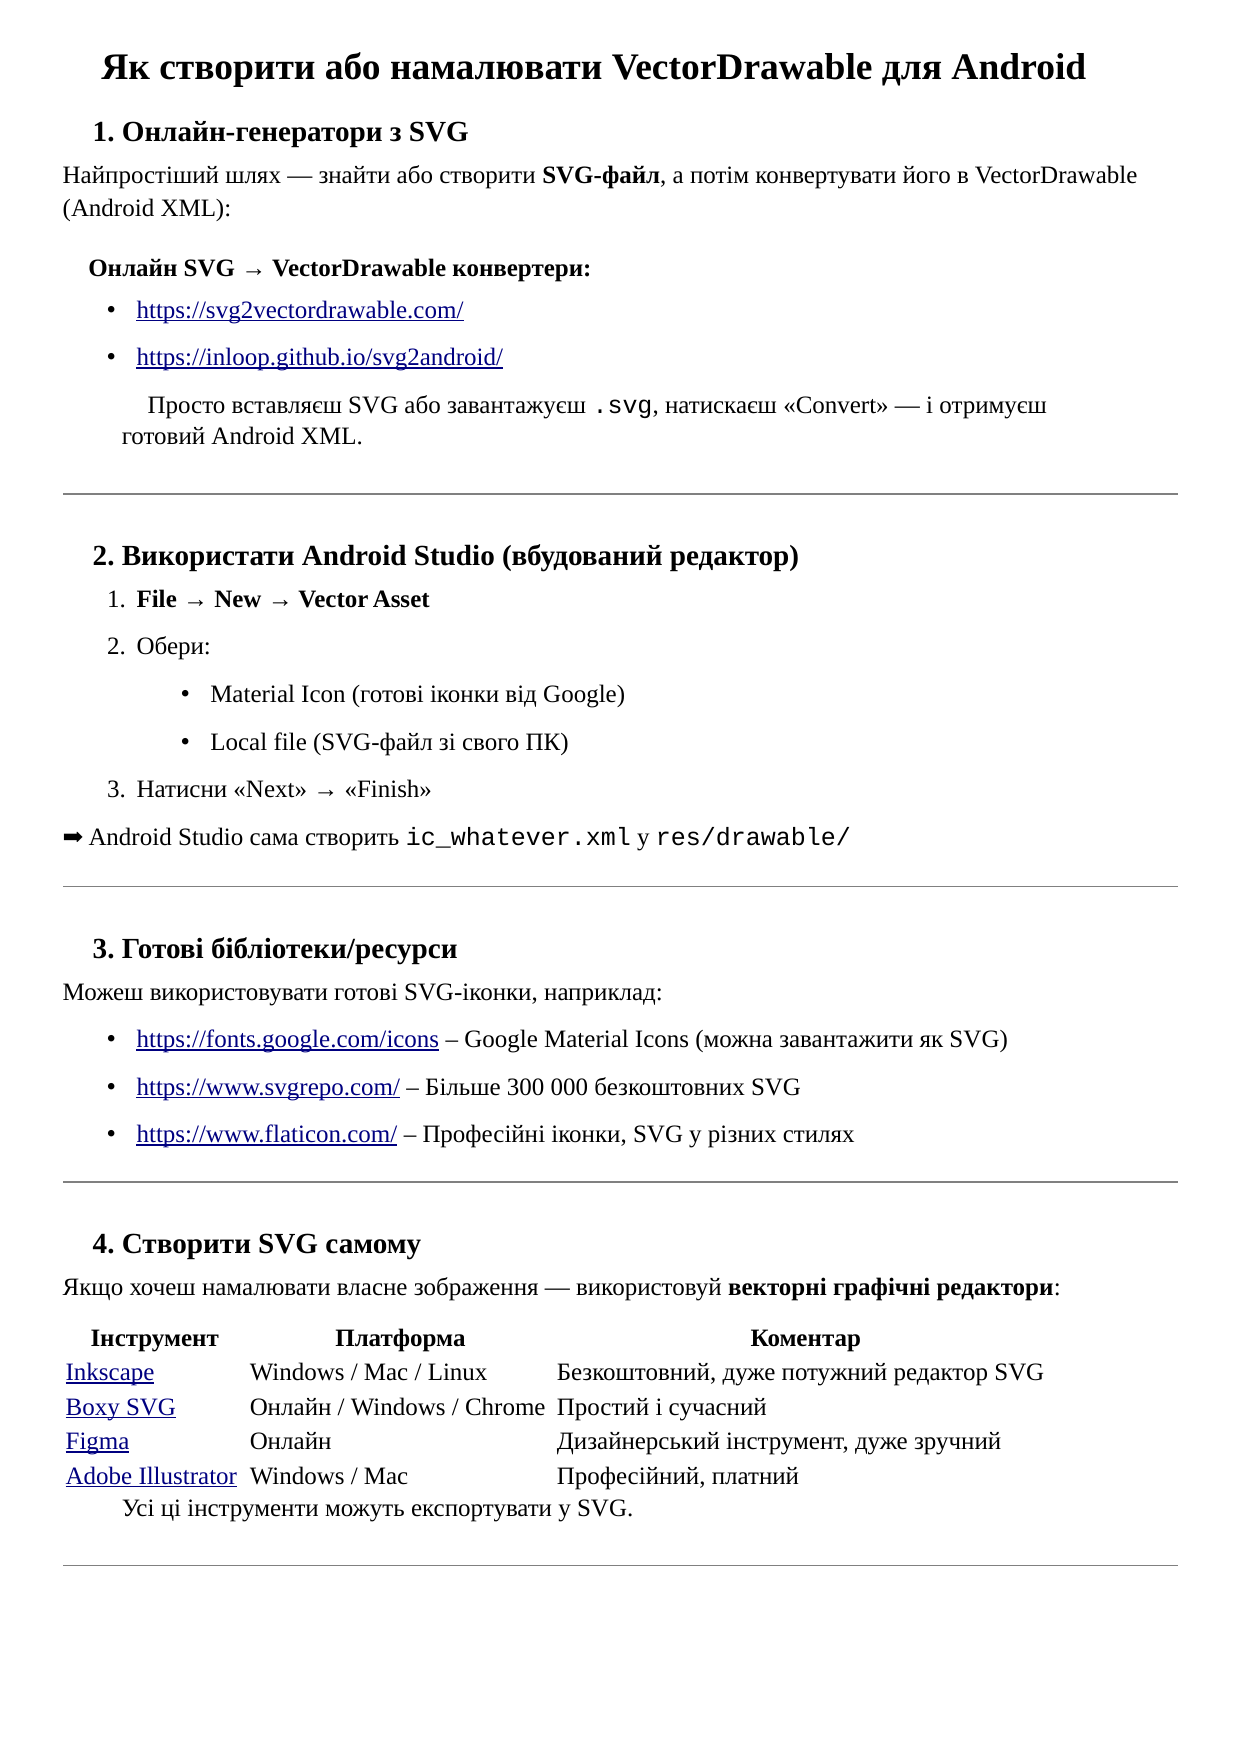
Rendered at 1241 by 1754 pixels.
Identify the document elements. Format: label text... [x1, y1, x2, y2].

table_cell Inkscape [63, 1354, 247, 1389]
list Натисни «Next» → «Finish» [107, 774, 1178, 803]
list File → New → Vector Asset [107, 584, 1178, 613]
text Усі ці інструменти можуть експортувати у SVG. [122, 1493, 1118, 1521]
table_cell Boxy SVG [63, 1389, 247, 1423]
table_cell Безкоштовний, дуже потужний редактор SVG [554, 1354, 1057, 1389]
table_cell Windows / Mac / Linux [247, 1354, 554, 1389]
list Local file (SVG-файл зі свого ПК) [181, 727, 1178, 755]
list Material Icon (готові іконки від Google) [181, 679, 1178, 708]
table_cell Windows / Mac [247, 1458, 554, 1493]
text Якщо хочеш намалювати власне зображення — використовуй векторні графічні редактори: [62, 1272, 1178, 1301]
table_cell Adobe Illustrator [63, 1458, 247, 1493]
subtitle 🔨 Як створити або намалювати VectorDrawable для Android [62, 44, 1178, 87]
subtitle ✅ 4. Створити SVG самому [62, 1226, 1178, 1259]
text Можеш використовувати готові SVG-іконки, наприклад: [62, 977, 1178, 1006]
list Обери: [107, 631, 1178, 660]
list https://inloop.github.io/svg2android/ ✅ [107, 342, 1178, 371]
list https://www.svgrepo.com/ – Більше 300 000 безкоштовних SVG [107, 1072, 1178, 1101]
table_cell Дизайнерський інструмент, дуже зручний [554, 1424, 1057, 1458]
list https://www.flaticon.com/ – Професійні іконки, SVG у різних стилях [107, 1119, 1178, 1148]
table_cell Професійний, платний [554, 1458, 1057, 1493]
text 🎯 Просто вставляєш SVG або завантажуєш .svg, натискаєш «Convert» — і отримуєш готовий Android XML. [122, 390, 1118, 449]
table_cell Figma [63, 1424, 247, 1458]
text ➡️ Android Studio сама створить ic_whatever.xml у res/drawable/ [62, 822, 1178, 853]
list https://fonts.google.com/icons – Google Material Icons (можна завантажити як SVG) [107, 1024, 1178, 1053]
text Найпростіший шлях — знайти або створити SVG-файл, а потім конвертувати його в VectorDrawable (Android XML): [62, 160, 1178, 222]
list https://svg2vectordrawable.com/ ✅ [107, 295, 1178, 323]
table_cell Простий і сучасний [554, 1389, 1057, 1423]
table_header Платформа [247, 1320, 554, 1354]
subtitle 💡 Онлайн SVG → VectorDrawable конвертери: [62, 253, 1178, 282]
subtitle ✅ 2. Використати Android Studio (вбудований редактор) [62, 538, 1178, 571]
subtitle ✅ 3. Готові бібліотеки/ресурси [62, 931, 1178, 964]
table_cell Онлайн [247, 1424, 554, 1458]
table_cell Онлайн / Windows / Chrome [247, 1389, 554, 1423]
table_header Коментар [554, 1320, 1057, 1354]
subtitle ✅ 1. Онлайн-генератори з SVG [62, 114, 1178, 148]
table_header Інструмент [63, 1320, 247, 1354]
